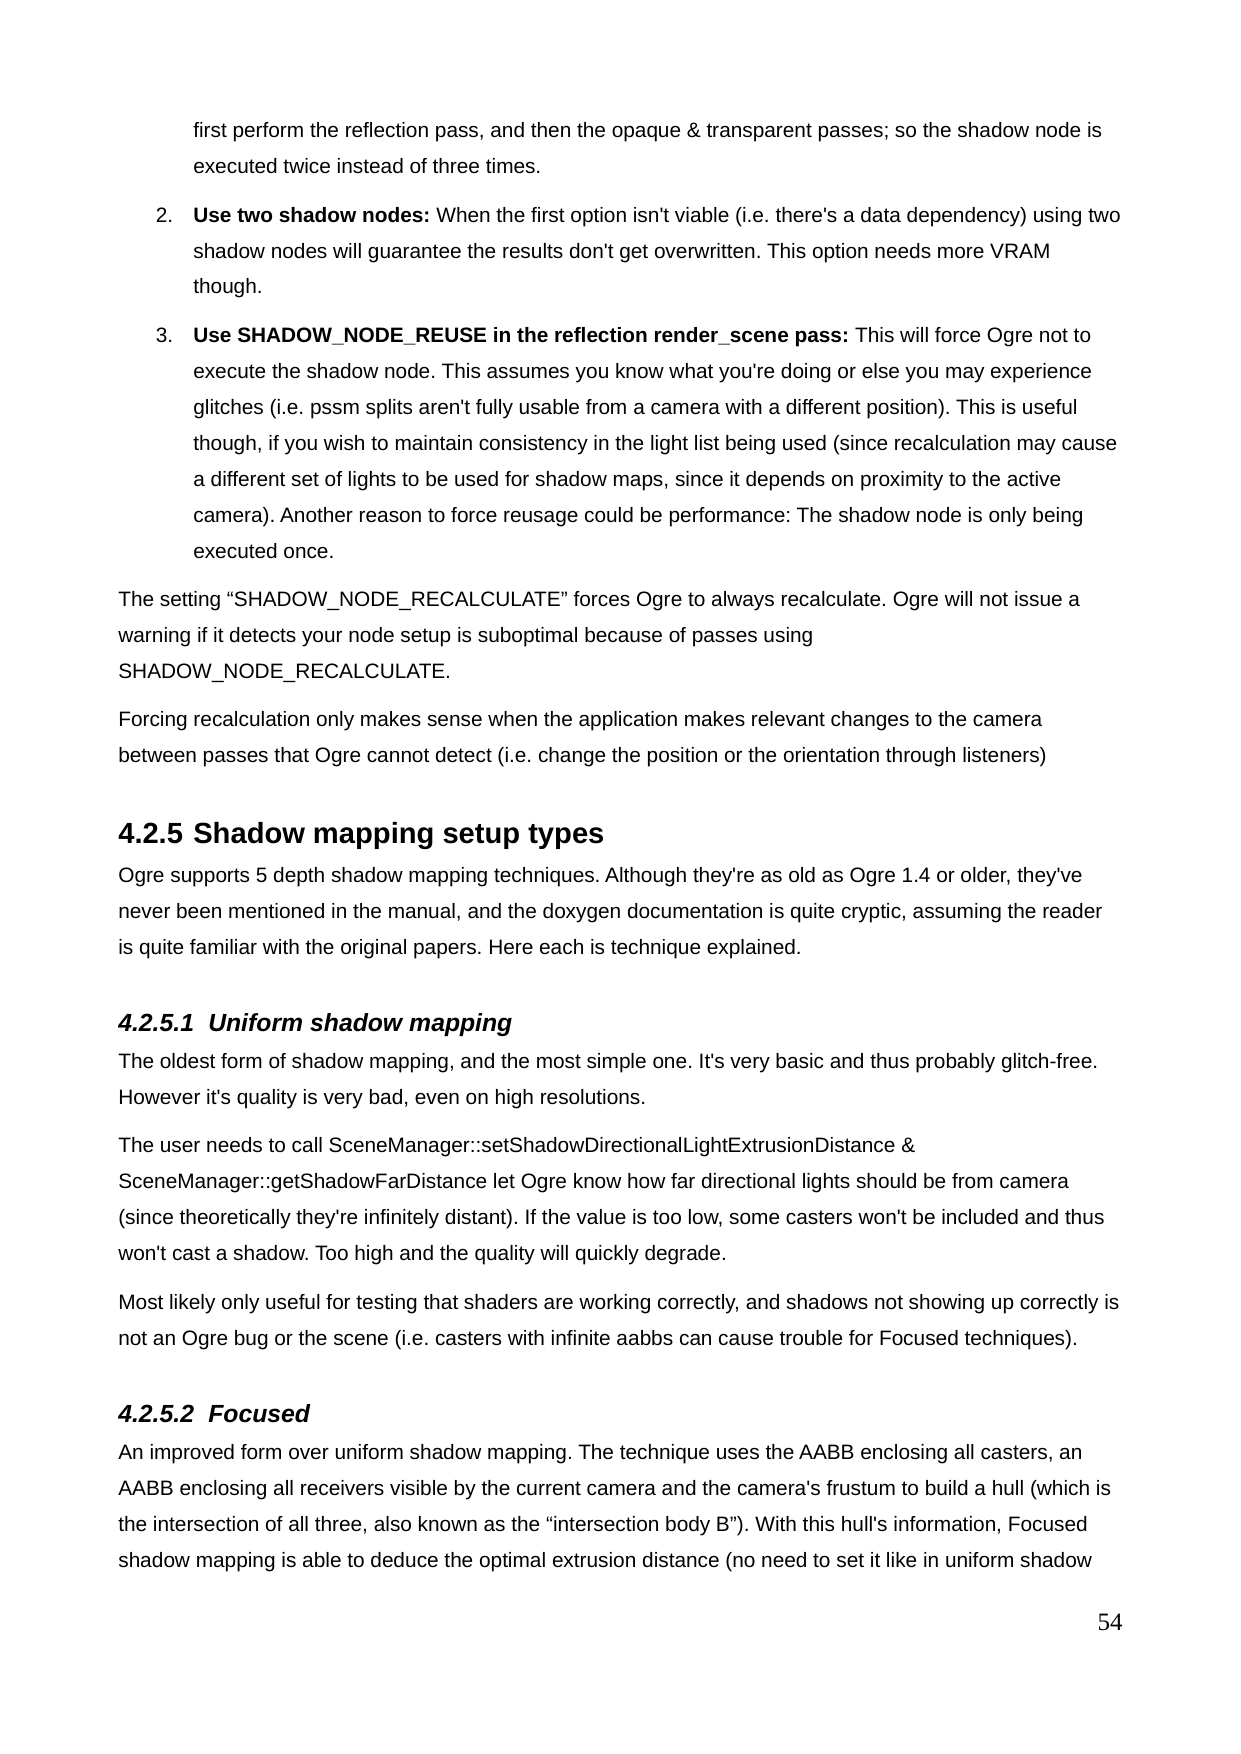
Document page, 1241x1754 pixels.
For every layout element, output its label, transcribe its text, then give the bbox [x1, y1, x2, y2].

text An improved form over uniform shadow mapping. The technique uses the AABB enclosing all casters, an AABB enclosing all receivers visible by the current camera and the camera's frustum to build a hull (which is the intersection of all three, also known as the “intersection body B”). With this hull's information, Focused shadow mapping is able to deduce the optimal extrusion distance (no need to set it like in uniform shadow [118, 1440, 1122, 1572]
subtitle Shadow mapping setup types [118, 817, 1122, 850]
text The oldest form of shadow mapping, and the most simple one. It's very basic and thus probably glitch-free. However it's quality is very bad, even on high resolutions. [118, 1049, 1122, 1109]
text The user needs to call SceneManager::setShadowDirectionalLightExtrusionDistance & SceneManager::getShadowFarDistance let Ogre know how far directional lights should be from camera (since theoretically they're infinitely distant). If the value is too low, some casters won't be included and thus won't cast a shadow. Too high and the quality will quickly degrade. [118, 1133, 1122, 1265]
subtitle Focused [118, 1399, 1122, 1427]
list Use two shadow nodes: When the first option isn't viable (i.e. there's a data dependency) using two shadow nodes will guarantee the results don't get overwritten. This option needs more VRAM though. [156, 202, 1122, 298]
text Forcing recalculation only makes sense when the application makes relevant changes to the camera between passes that Ogre cannot detect (i.e. change the position or the orientation through listeners) [118, 707, 1122, 767]
text The setting “SHADOW_NODE_RECALCULATE” forces Ogre to always recalculate. Ogre will not issue a warning if it detects your node setup is suboptimal because of passes using SHADOW_NODE_RECALCULATE. [118, 587, 1122, 683]
list first perform the reflection pass, and then the opaque & transparent passes; so the shadow node is executed twice instead of three times. [156, 118, 1122, 178]
subtitle Uniform shadow mapping [118, 1008, 1122, 1036]
list Use SHADOW_NODE_REUSE in the reflection render_scene pass: This will force Ogre not to execute the shadow node. This assumes you know what you're doing or else you may experience glitches (i.e. pssm splits aren't fully usable from a camera with a different position). This is useful though, if you wish to maintain consistency in the light list being used (since recalculation may cause a different set of lights to be used for shadow maps, since it depends on proximity to the active camera). Another reason to force reusage could be performance: The shadow node is only being executed once. [156, 323, 1122, 562]
text Ogre supports 5 depth shadow mapping techniques. Although they're as old as Ogre 1.4 or older, they've never been mentioned in the manual, and the doxygen documentation is quite cryptic, assuming the reader is quite familiar with the original papers. Here each is technique explained. [118, 863, 1122, 958]
text Most likely only useful for testing that shaders are working correctly, and shadows not showing up correctly is not an Ogre bug or the scene (i.e. casters with infinite aabbs can cause trouble for Focused techniques). [118, 1289, 1122, 1349]
